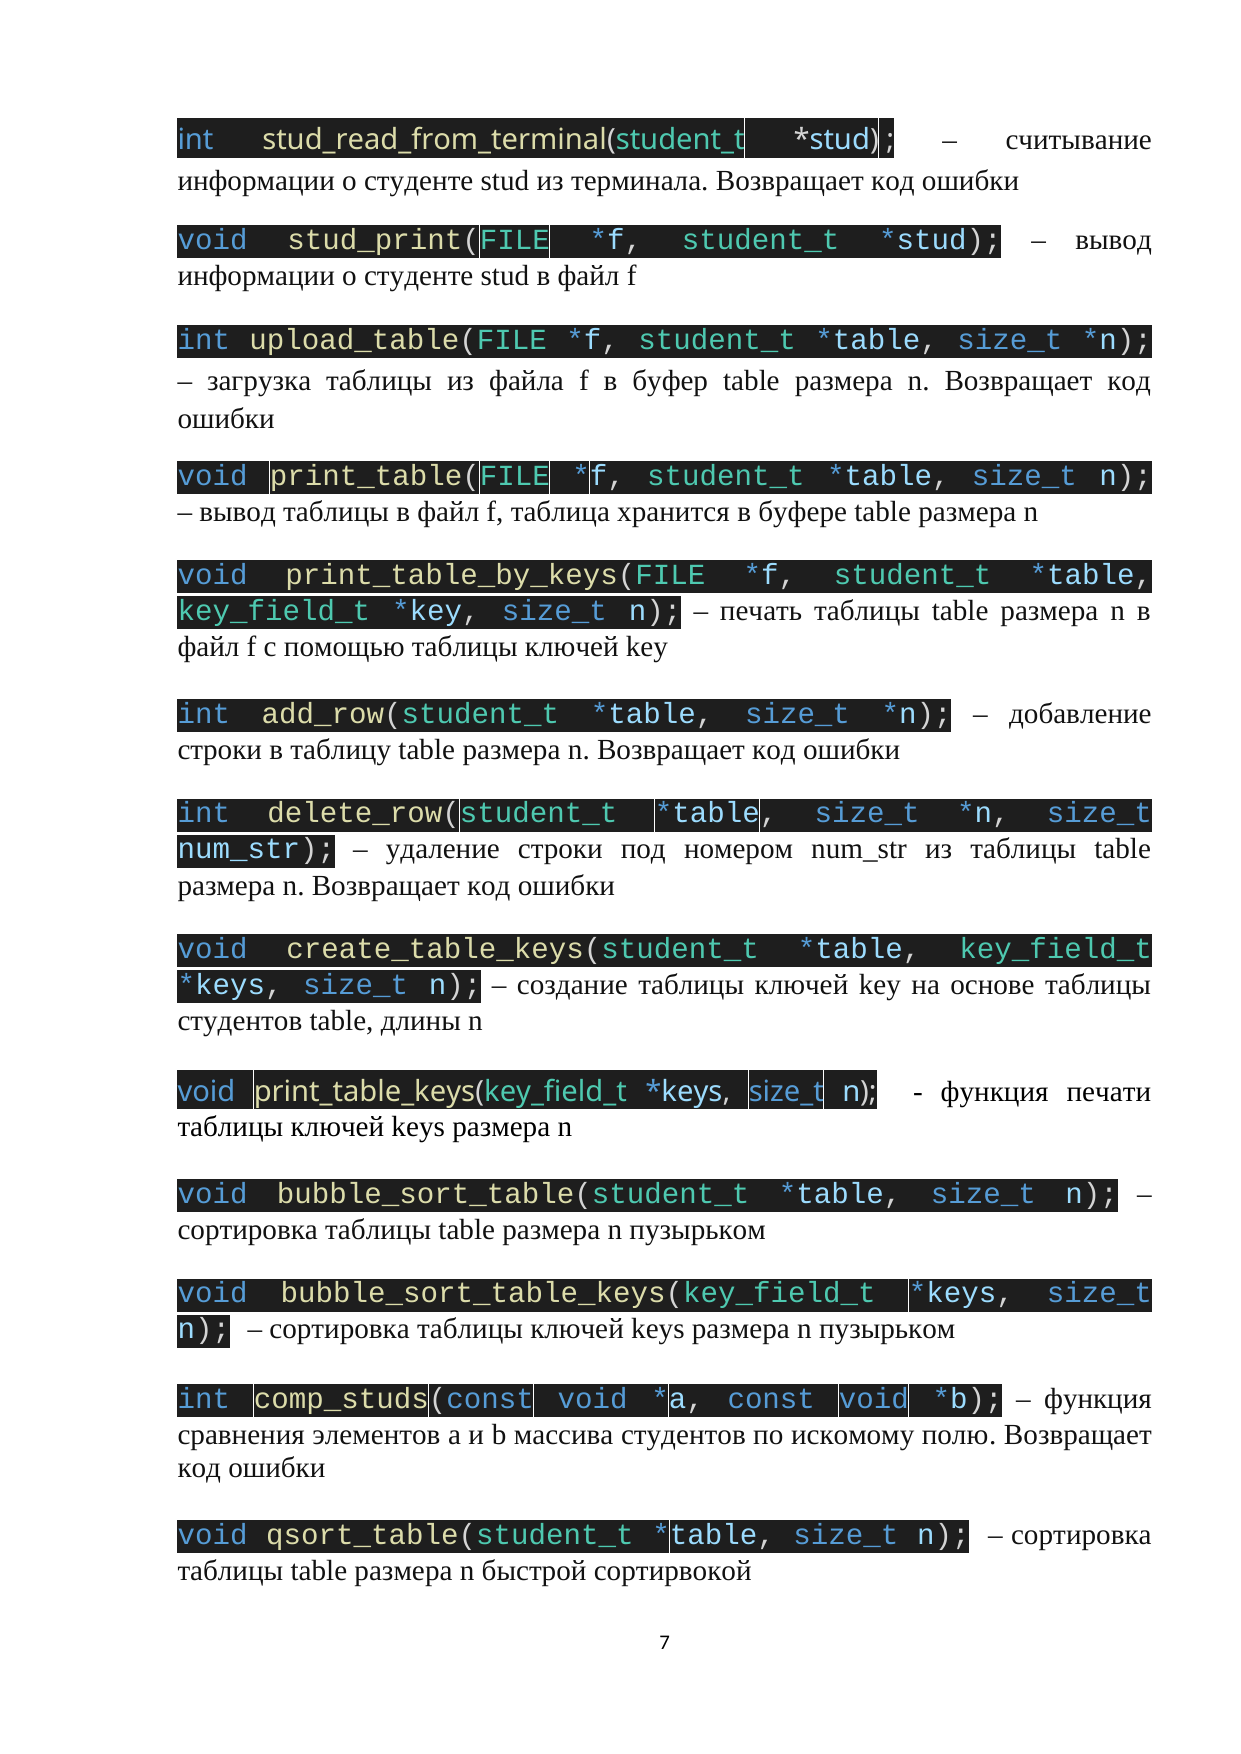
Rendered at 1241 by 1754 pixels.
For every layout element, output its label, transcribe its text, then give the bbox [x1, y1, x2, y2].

text int delete_row(student_t *table, size_t *n, size_t num_str); – удаление строки под номером num_str из таблицы table размера n. Возвращает код ошибки [177, 798, 1152, 901]
text void bubble_sort_table(student_t *table, size_t n); – сортировка таблицы table размера n пузырьком [177, 1176, 1152, 1246]
text void bubble_sort_table_keys(key_field_t *keys, size_t n); – сортировка таблицы ключей keys размера n пузырьком [177, 1279, 1152, 1348]
text void stud_print(FILE *f, student_t *stud); – вывод информации о студенте stud в файл f [177, 222, 1152, 292]
text int upload_table(FILE *f, student_t *table, size_t *n); – загрузка таблицы из файла f в буфер table размера n. Возвращает код ошибки [177, 325, 1152, 435]
text void print_table_keys(key_field_t *keys, size_t n); - функция печати таблицы ключей keys размера n [177, 1070, 1152, 1143]
text void print_table_by_keys(FILE *f, student_t *table, key_field_t *key, size_t n); – печать таблицы table размера n в файл f с помощью таблицы ключей key [177, 560, 1152, 663]
text void print_table(FILE *f, student_t *table, size_t n); – вывод таблицы в файл f, таблица хранится в буфере table размера n [177, 461, 1152, 527]
text int comp_studs(const void *a, const void *b); – функция сравнения элементов a и b массива студентов по искомому полю. Возвращает код ошибки [177, 1381, 1152, 1484]
text int stud_read_from_terminal(student_t *stud) ; – считывание информации о студенте stud из терминала. Возвращает код ошибки [177, 118, 1152, 196]
text void create_table_keys(student_t *table, key_field_t *keys, size_t n); – создание таблицы ключей key на основе таблицы студентов table, длины n [177, 934, 1152, 1037]
text int add_row(student_t *table, size_t *n); – добавление строки в таблицу table размера n. Возвращает код ошибки [177, 696, 1152, 766]
text void qsort_table(student_t *table, size_t n); – сортировка таблицы table размера n быстрой сортирвокой [177, 1517, 1152, 1586]
